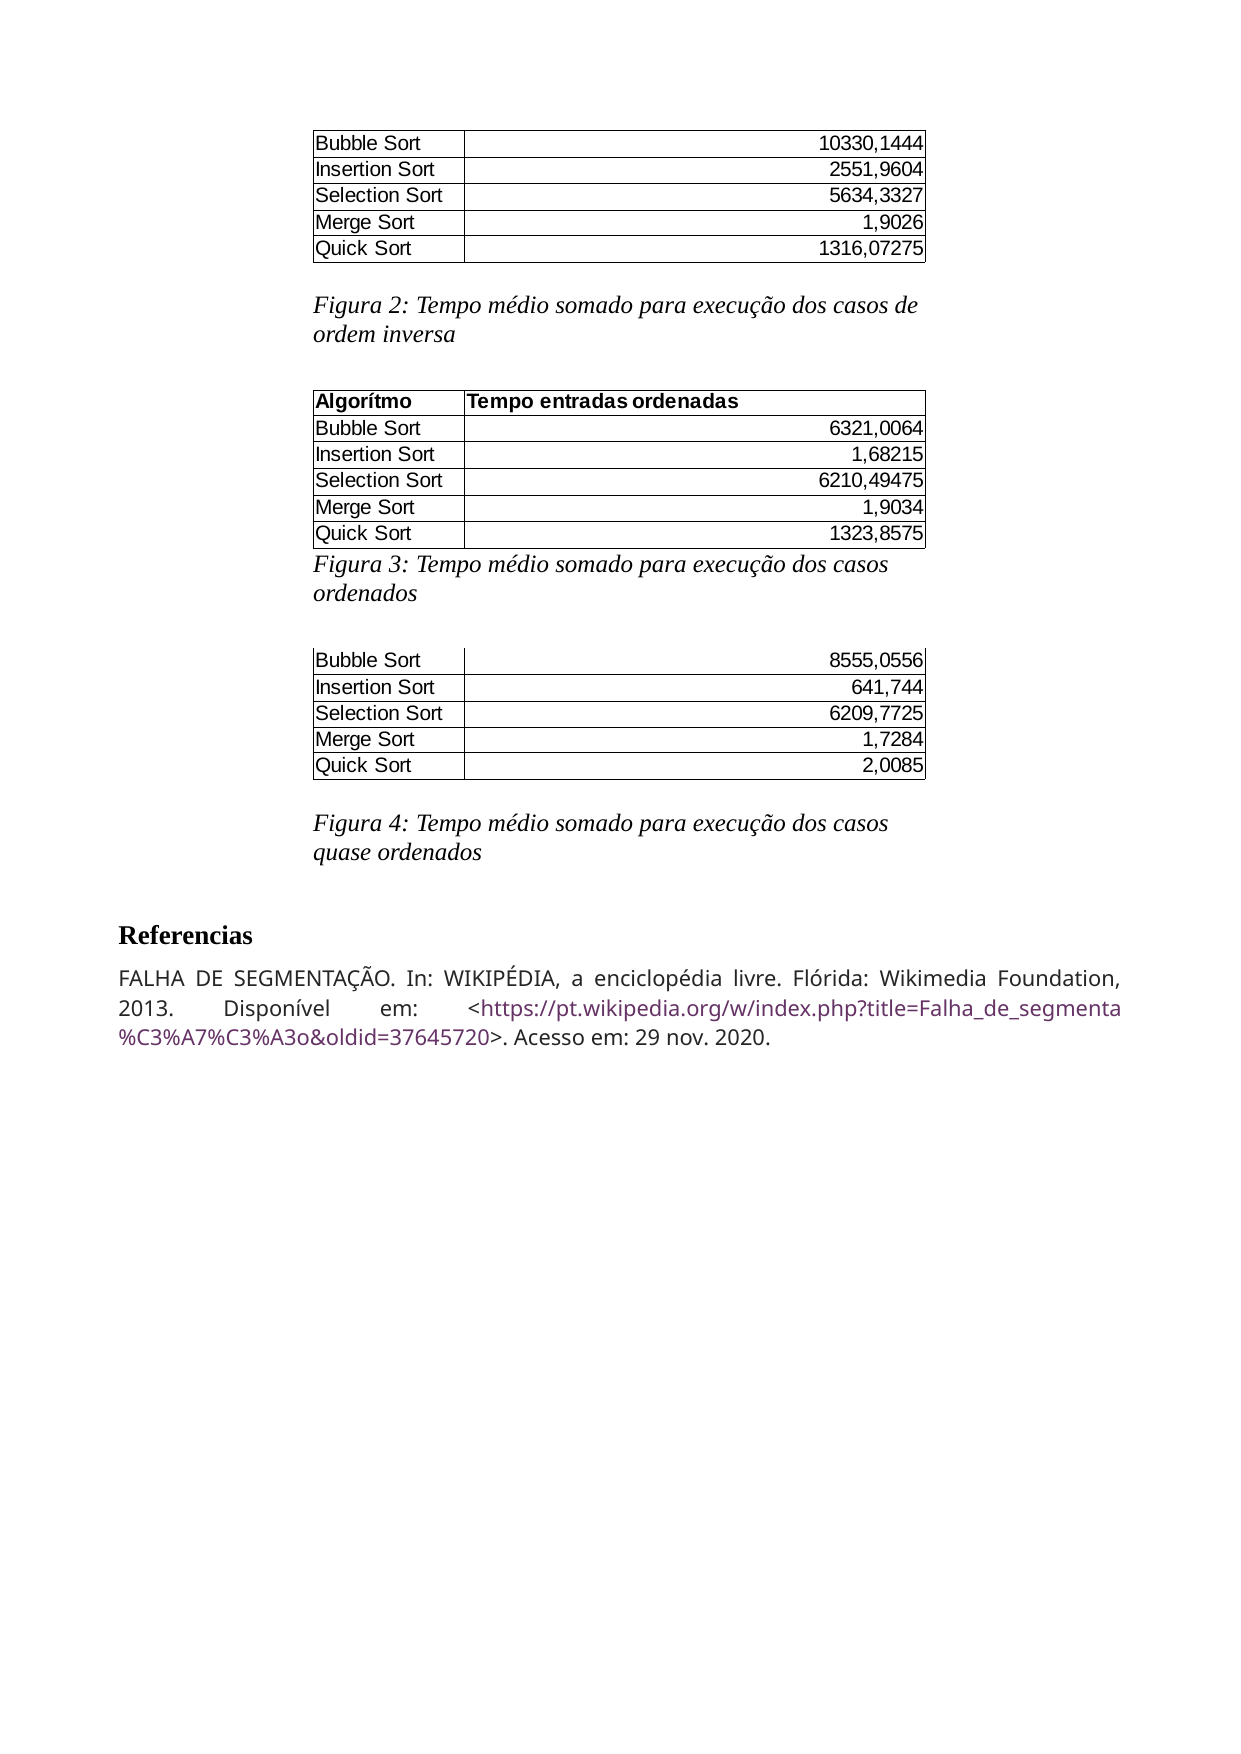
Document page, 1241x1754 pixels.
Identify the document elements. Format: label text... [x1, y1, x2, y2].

text FALHA DE SEGMENTAÇÃO. In: WIKIPÉDIA, a enciclopédia livre. Flórida: Wikimedia Foundation, 2013. Disponível em: <https://pt.wikipedia.org/w/index.php?title=Falha_de_segmenta%C3%A7%C3%A3o&oldid=37645720>. Acesso em: 29 nov. 2020. [118, 963, 1122, 1052]
title Referencias [118, 919, 1122, 950]
text Figura 2: Tempo médio somado para execução dos casos de ordem inversa [313, 131, 927, 348]
text Figura 4: Tempo médio somado para execução dos casos quase ordenados [313, 648, 927, 866]
text Figura 3: Tempo médio somado para execução dos casos ordenados [313, 389, 927, 607]
